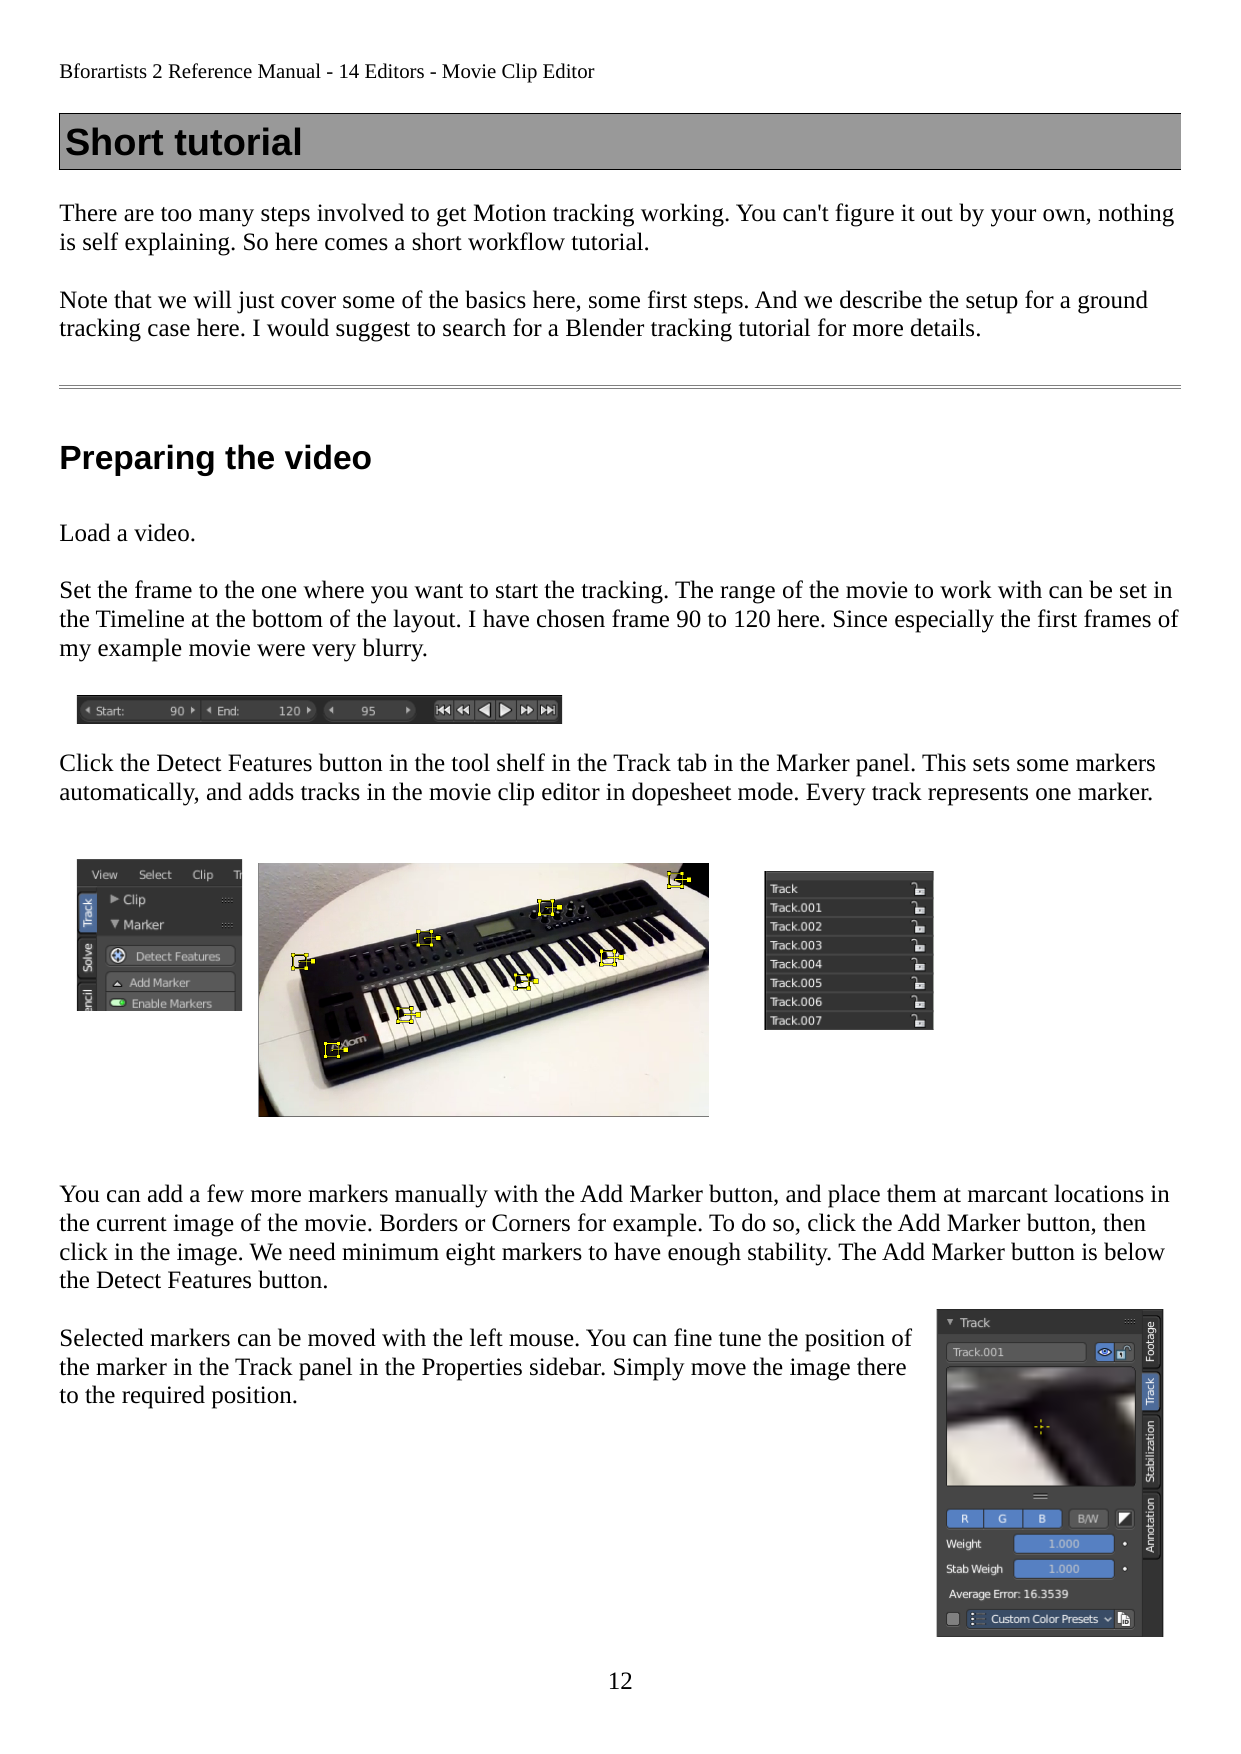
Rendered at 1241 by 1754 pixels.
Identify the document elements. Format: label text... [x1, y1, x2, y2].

text Selected markers can be moved with the left mouse. You can fine tune the position of the marker in the Track panel in the Properties sidebar. Simply move the image there to the required position. [59, 1323, 936, 1409]
picture [936, 1309, 1164, 1637]
text There are too many steps involved to get Motion tracking working. You can't figure it out by your own, nothing is self explaining. So here comes a short workflow tutorial. [59, 198, 1181, 256]
text Note that we will just cover some of the basics here, some first steps. And we describe the setup for a ground tracking case here. I would suggest to search for a Blender tracking tutorial for more details. [59, 285, 1181, 342]
picture [258, 863, 709, 1117]
subtitle Preparing the video [59, 438, 1181, 477]
text You can add a few more markers manually with the Add Marker button, and place them at marcant locations in the current image of the movie. Borders or Corners for example. To do so, click the Add Marker button, then click in the image. We need minimum eight markers to have enough stability. The Add Marker button is below the Detect Features button. [59, 1179, 1181, 1294]
text Set the frame to the one where you want to start the tracking. The range of the movie to work with can be set in the Timeline at the bottom of the layout. I have chosen frame 90 to 120 here. Since especially the first frames of my example movie were very blurry. [59, 575, 1181, 662]
text Load a video. [59, 518, 1181, 547]
picture [764, 871, 934, 1030]
picture [76, 859, 243, 1011]
table_header Short tutorial [60, 114, 1181, 169]
text Click the Detect Features button in the tool shelf in the Track tab in the Marker panel. This sets some markers automatically, and adds tracks in the movie clip editor in dopesheet mode. Every track represents one marker. [59, 748, 1181, 805]
picture [76, 695, 563, 724]
